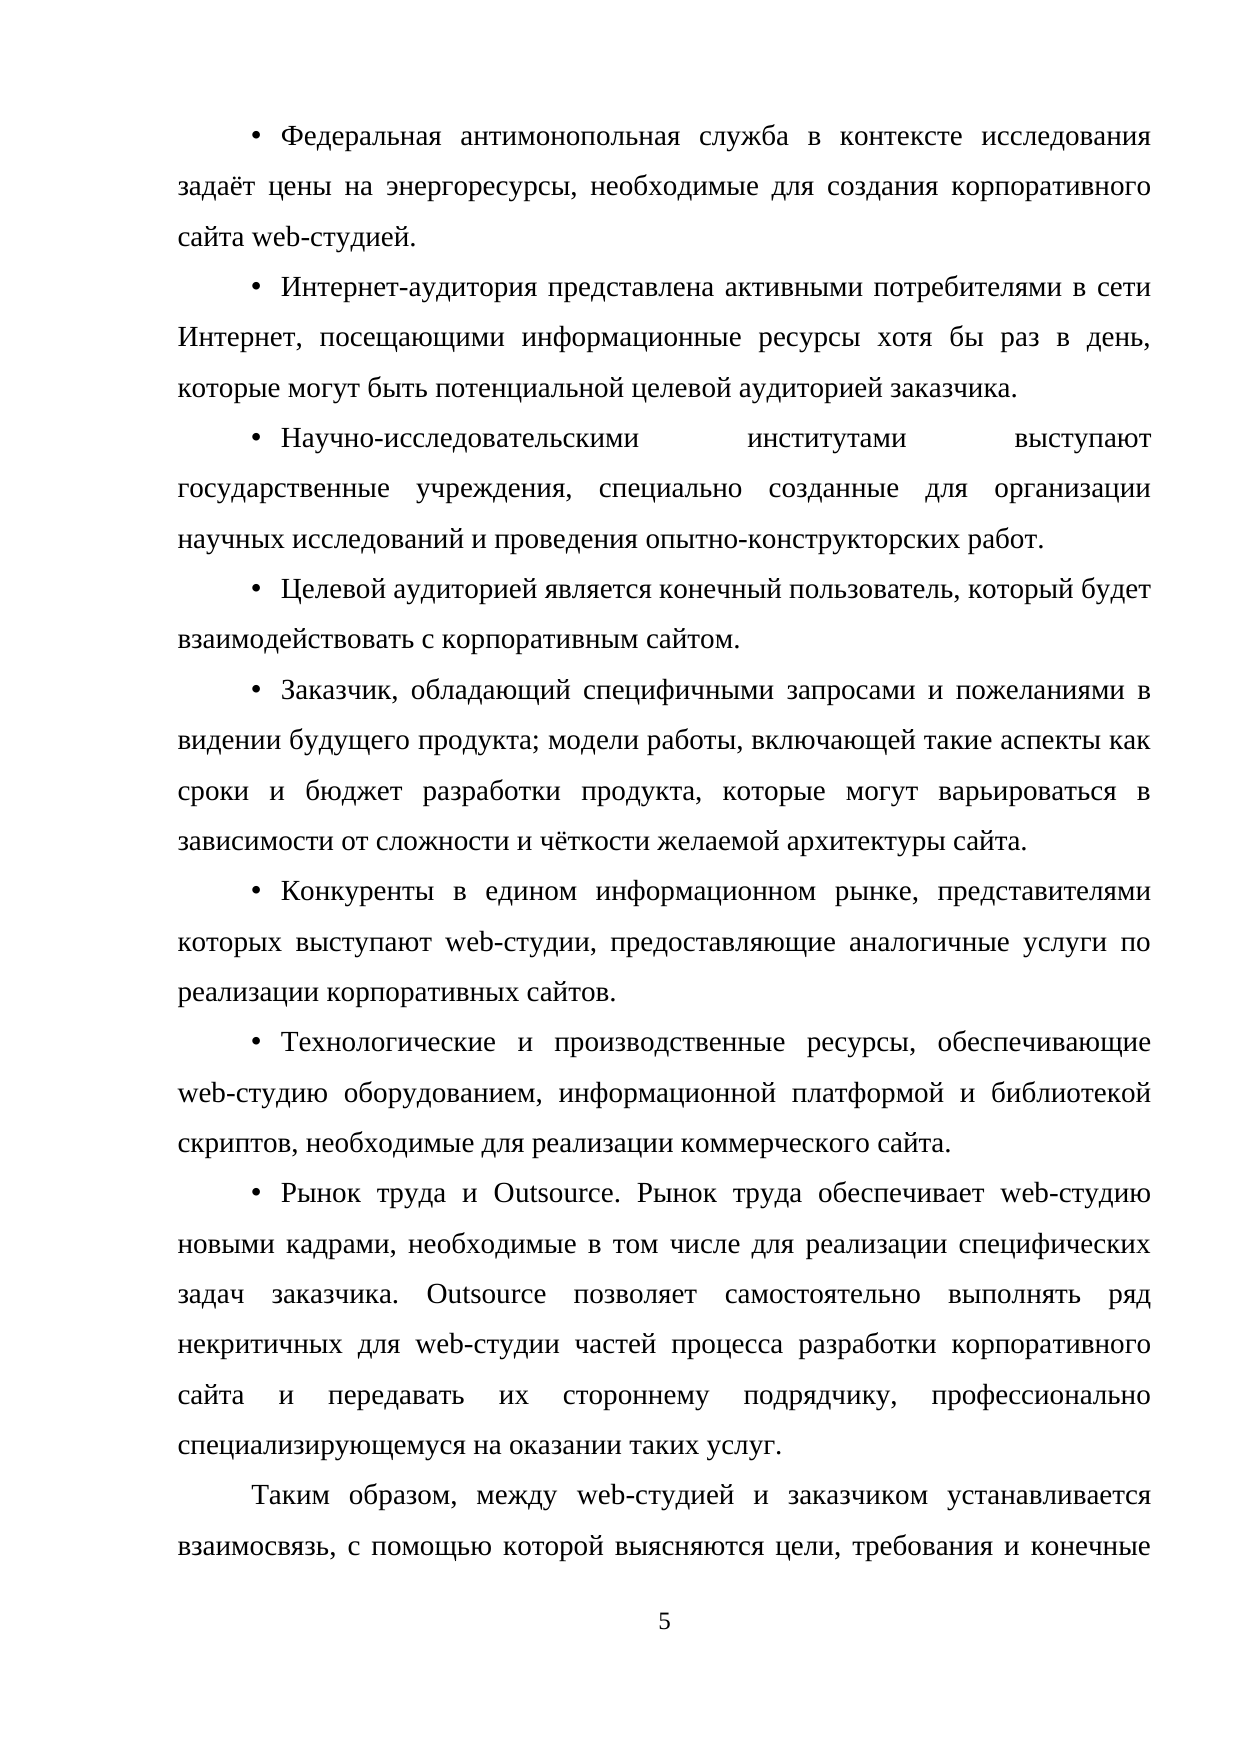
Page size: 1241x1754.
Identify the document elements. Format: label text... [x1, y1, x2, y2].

list Конкуренты в едином информационном рынке, представителями которых выступают web-студии, предоставляющие аналогичные услуги по реализации корпоративных сайтов. [177, 873, 1152, 1008]
list Технологические и производственные ресурсы, обеспечивающие web-студию оборудованием, информационной платформой и библиотекой скриптов, необходимые для реализации коммерческого сайта. [177, 1024, 1152, 1159]
list Интернет-аудитория представлена активными потребителями в сети Интернет, посещающими информационные ресурсы хотя бы раз в день, которые могут быть потенциальной целевой аудиторией заказчика. [177, 269, 1152, 403]
list Целевой аудиторией является конечный пользователь, который будет взаимодействовать с корпоративным сайтом. [177, 571, 1152, 655]
list Федеральная антимонопольная служба в контексте исследования задаёт цены на энергоресурсы, необходимые для создания корпоративного сайта web-студией. [177, 118, 1152, 252]
list Рынок труда и Outsource. Рынок труда обеспечивает web-студию новыми кадрами, необходимые в том числе для реализации специфических задач заказчика. Outsource позволяет самостоятельно выполнять ряд некритичных для web-студии частей процесса разработки корпоративного сайта и передавать их стороннему подрядчику, профессионально специализирующемуся на оказании таких услуг. [177, 1175, 1152, 1461]
list Научно-исследовательскими институтами выступают государственные учреждения, специально созданные для организации научных исследований и проведения опытно-конструкторских работ. [177, 420, 1152, 554]
text Таким образом, между web-студией и заказчиком устанавливается взаимосвязь, с помощью которой выясняются цели, требования и конечные [177, 1477, 1152, 1561]
list Заказчик, обладающий специфичными запросами и пожеланиями в видении будущего продукта; модели работы, включающей такие аспекты как сроки и бюджет разработки продукта, которые могут варьироваться в зависимости от сложности и чёткости желаемой архитектуры сайта. [177, 672, 1152, 857]
